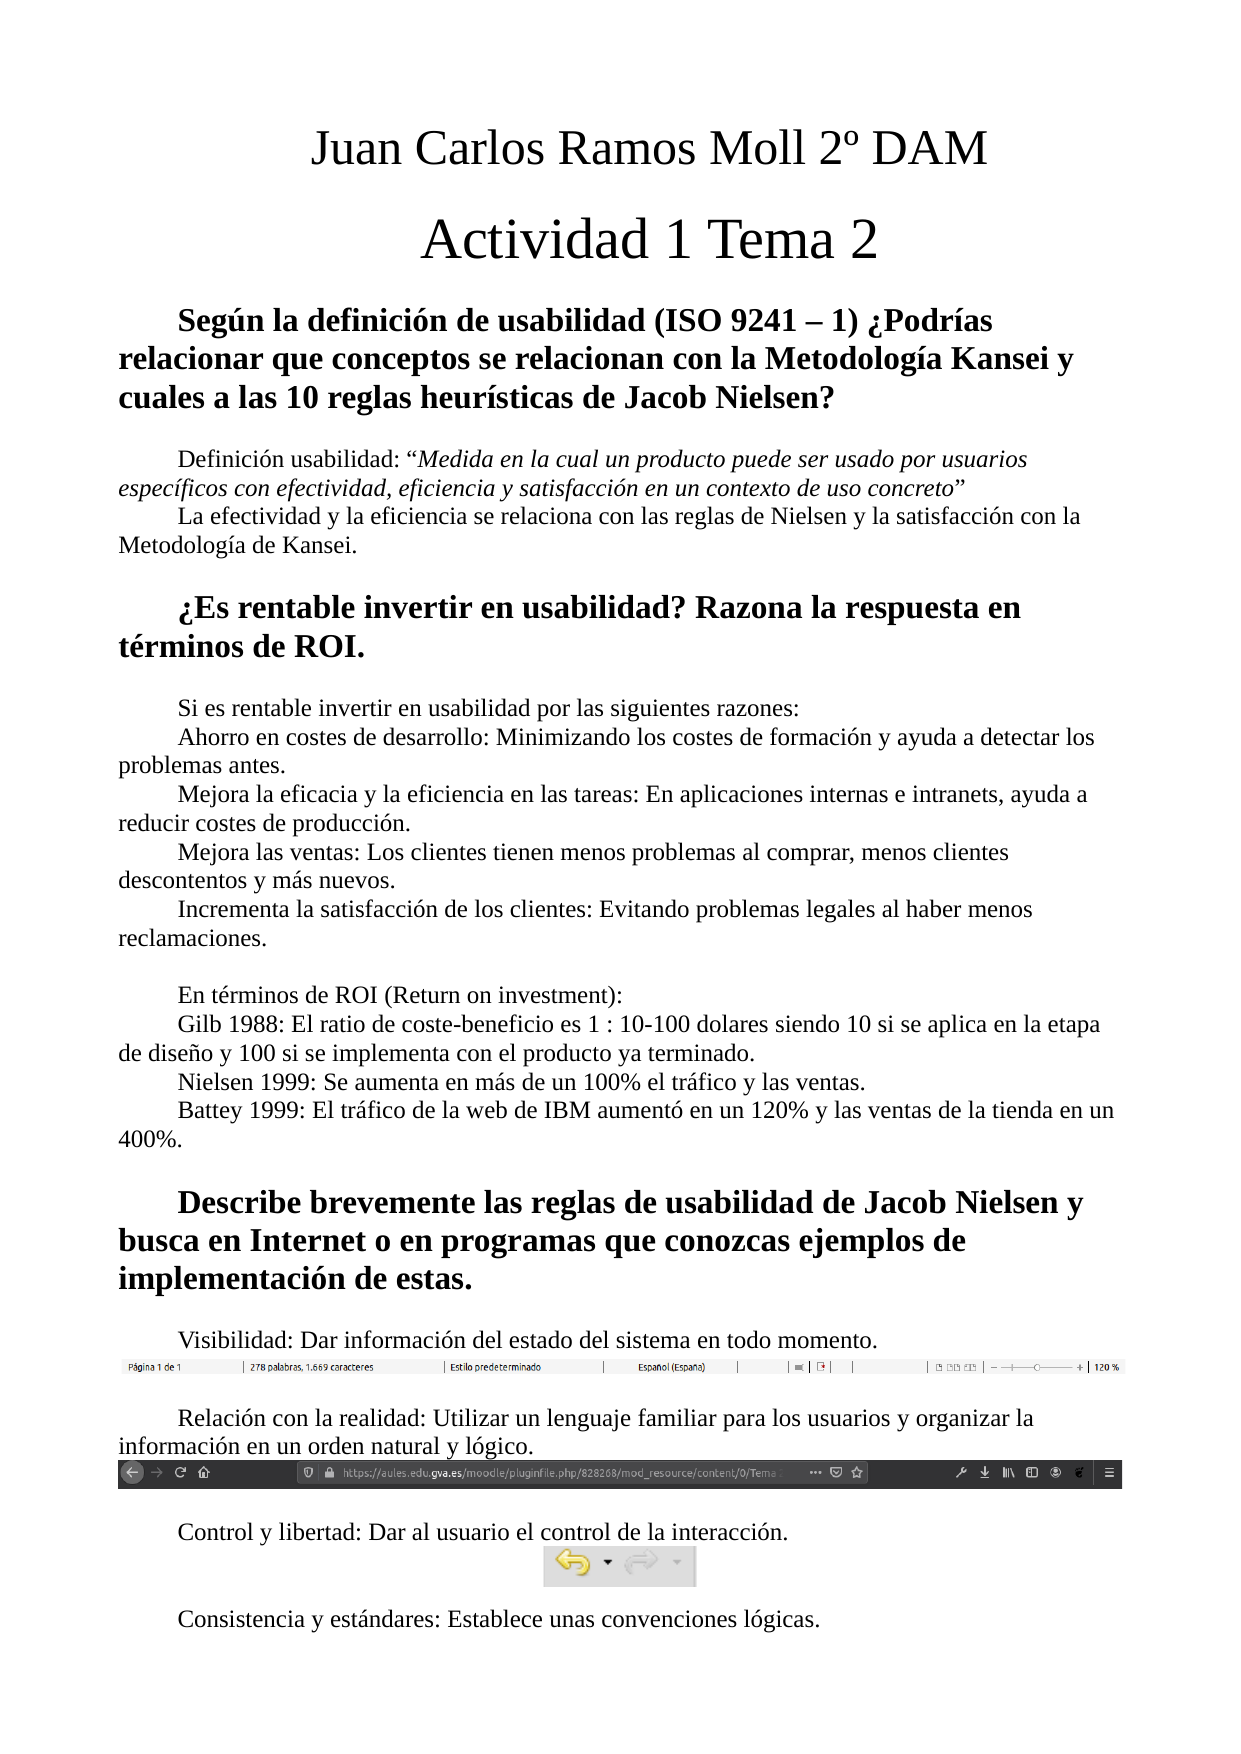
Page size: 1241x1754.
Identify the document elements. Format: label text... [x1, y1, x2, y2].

text Según la definición de usabilidad (ISO 9241 – 1) ¿Podrías relacionar que conceptos se relacionan con la Metodología Kansei y cuales a las 10 reglas heurísticas de Jacob Nielsen? [118, 300, 1122, 415]
text La efectividad y la eficiencia se relaciona con las reglas de Nielsen y la satisfacción con la Metodología de Kansei. [118, 501, 1122, 559]
text Incrementa la satisfacción de los clientes: Evitando problemas legales al haber menos reclamaciones. [118, 894, 1122, 952]
text Control y libertad: Dar al usuario el control de la interacción. [118, 1517, 1122, 1546]
text Mejora la eficacia y la eficiencia en las tareas: En aplicaciones internas e intranets, ayuda a reducir costes de producción. [118, 779, 1122, 837]
text Mejora las ventas: Los clientes tienen menos problemas al comprar, menos clientes descontentos y más nuevos. [118, 837, 1122, 894]
picture [121, 1359, 1126, 1374]
text ¿Es rentable invertir en usabilidad? Razona la respuesta en términos de ROI. [118, 588, 1122, 664]
text Definición usabilidad: “Medida en la cual un producto puede ser usado por usuarios específicos con efectividad, eficiencia y satisfacción en un contexto de uso concreto” [118, 444, 1122, 501]
text Ahorro en costes de desarrollo: Minimizando los costes de formación y ayuda a detectar los problemas antes. [118, 722, 1122, 779]
text Visibilidad: Dar información del estado del sistema en todo momento. [118, 1326, 1122, 1354]
text Consistencia y estándares: Establece unas convenciones lógicas. [118, 1604, 1122, 1632]
text Relación con la realidad: Utilizar un lenguaje familiar para los usuarios y organizar la información en un orden natural y lógico. [118, 1403, 1122, 1460]
text En términos de ROI (Return on investment): [118, 981, 1122, 1009]
picture [543, 1546, 697, 1587]
text Gilb 1988: El ratio de coste-beneficio es 1 : 10-100 dolares siendo 10 si se aplica en la etapa de diseño y 100 si se implementa con el producto ya terminado. [118, 1009, 1122, 1067]
text Nielsen 1999: Se aumenta en más de un 100% el tráfico y las ventas. [118, 1067, 1122, 1096]
text Describe brevemente las reglas de usabilidad de Jacob Nielsen y busca en Internet o en programas que conozcas ejemplos de implementación de estas. [118, 1182, 1122, 1297]
text Actividad 1 Tema 2 [118, 204, 1122, 271]
text Si es rentable invertir en usabilidad por las siguientes razones: [118, 693, 1122, 722]
text Battey 1999: El tráfico de la web de IBM aumentó en un 120% y las ventas de la tienda en un 400%. [118, 1096, 1122, 1153]
picture [118, 1460, 1123, 1489]
text Juan Carlos Ramos Moll 2º DAM [118, 118, 1122, 176]
